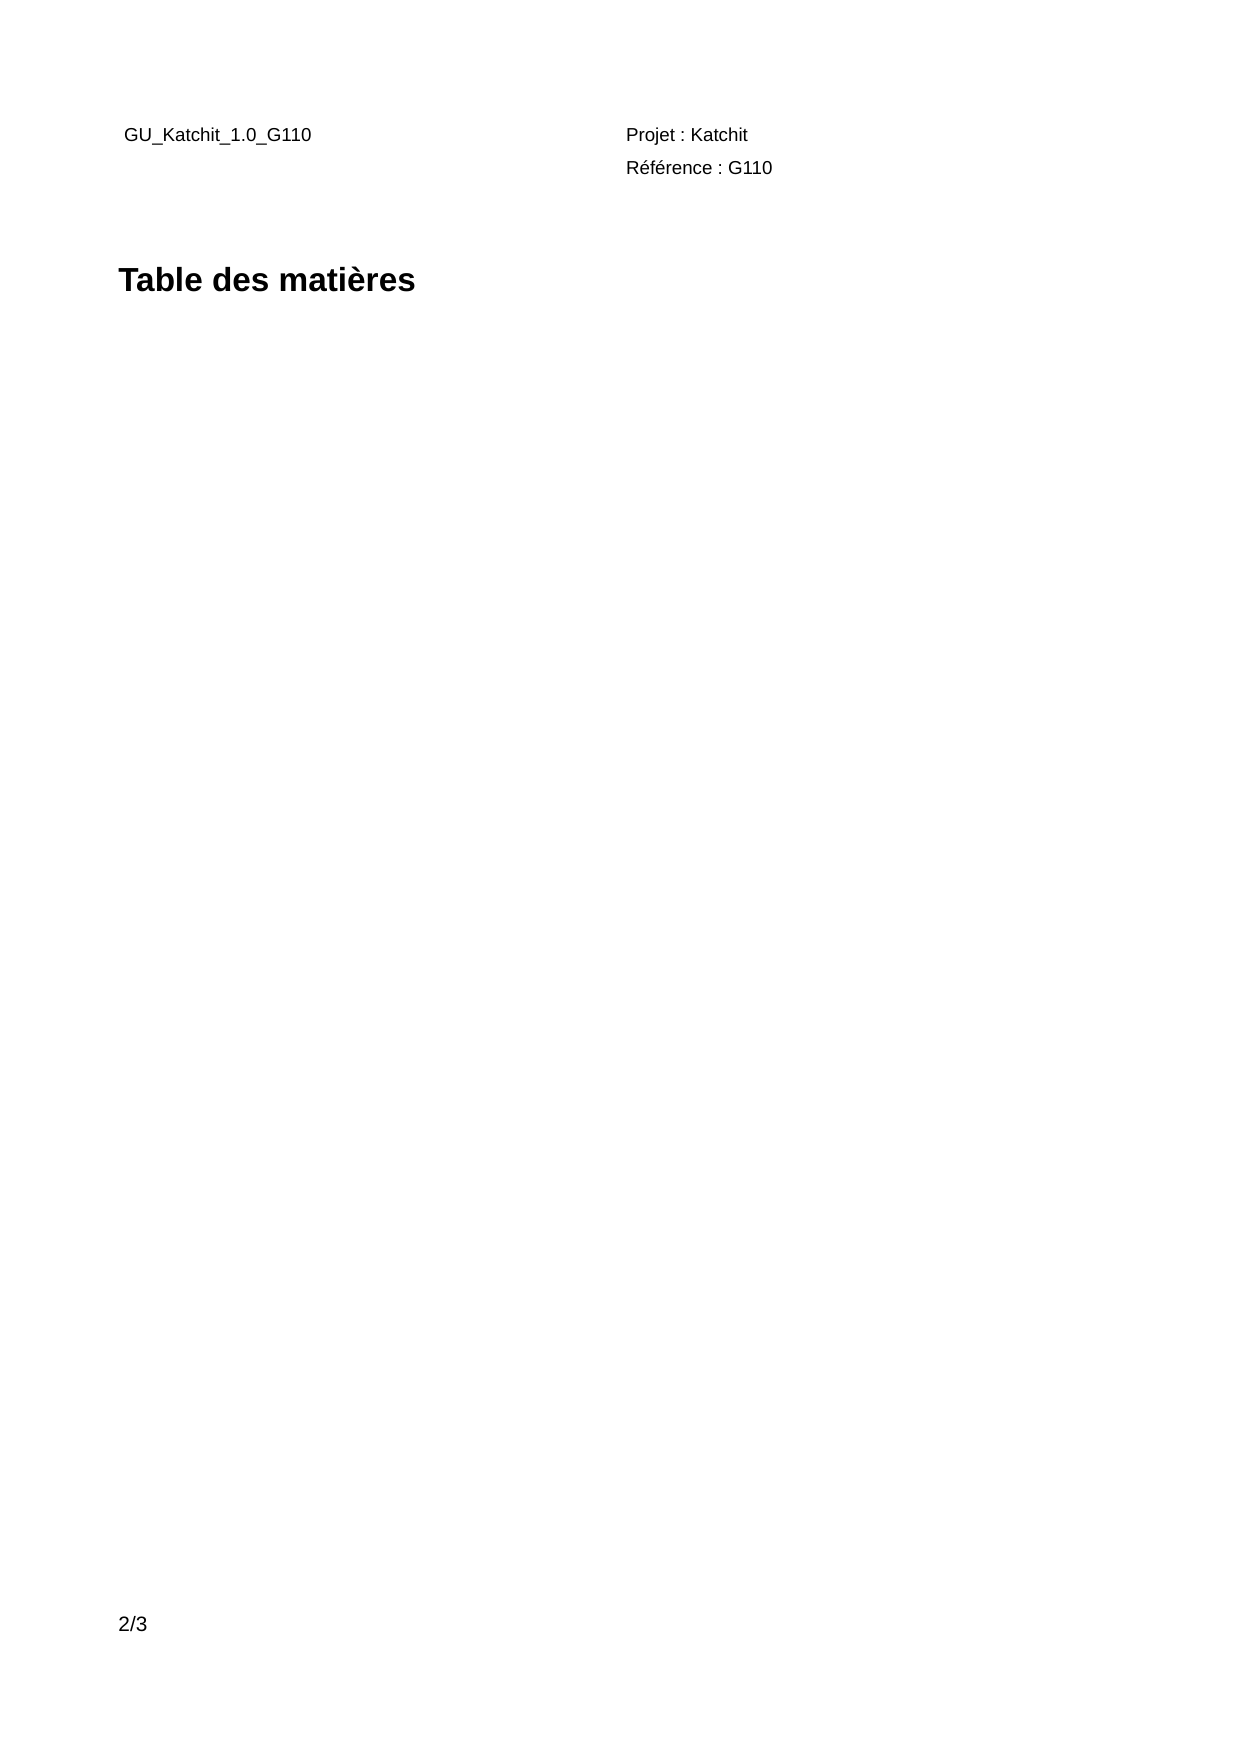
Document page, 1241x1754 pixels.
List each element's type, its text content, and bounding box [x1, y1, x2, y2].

subtitle Table des matières [118, 260, 1122, 299]
